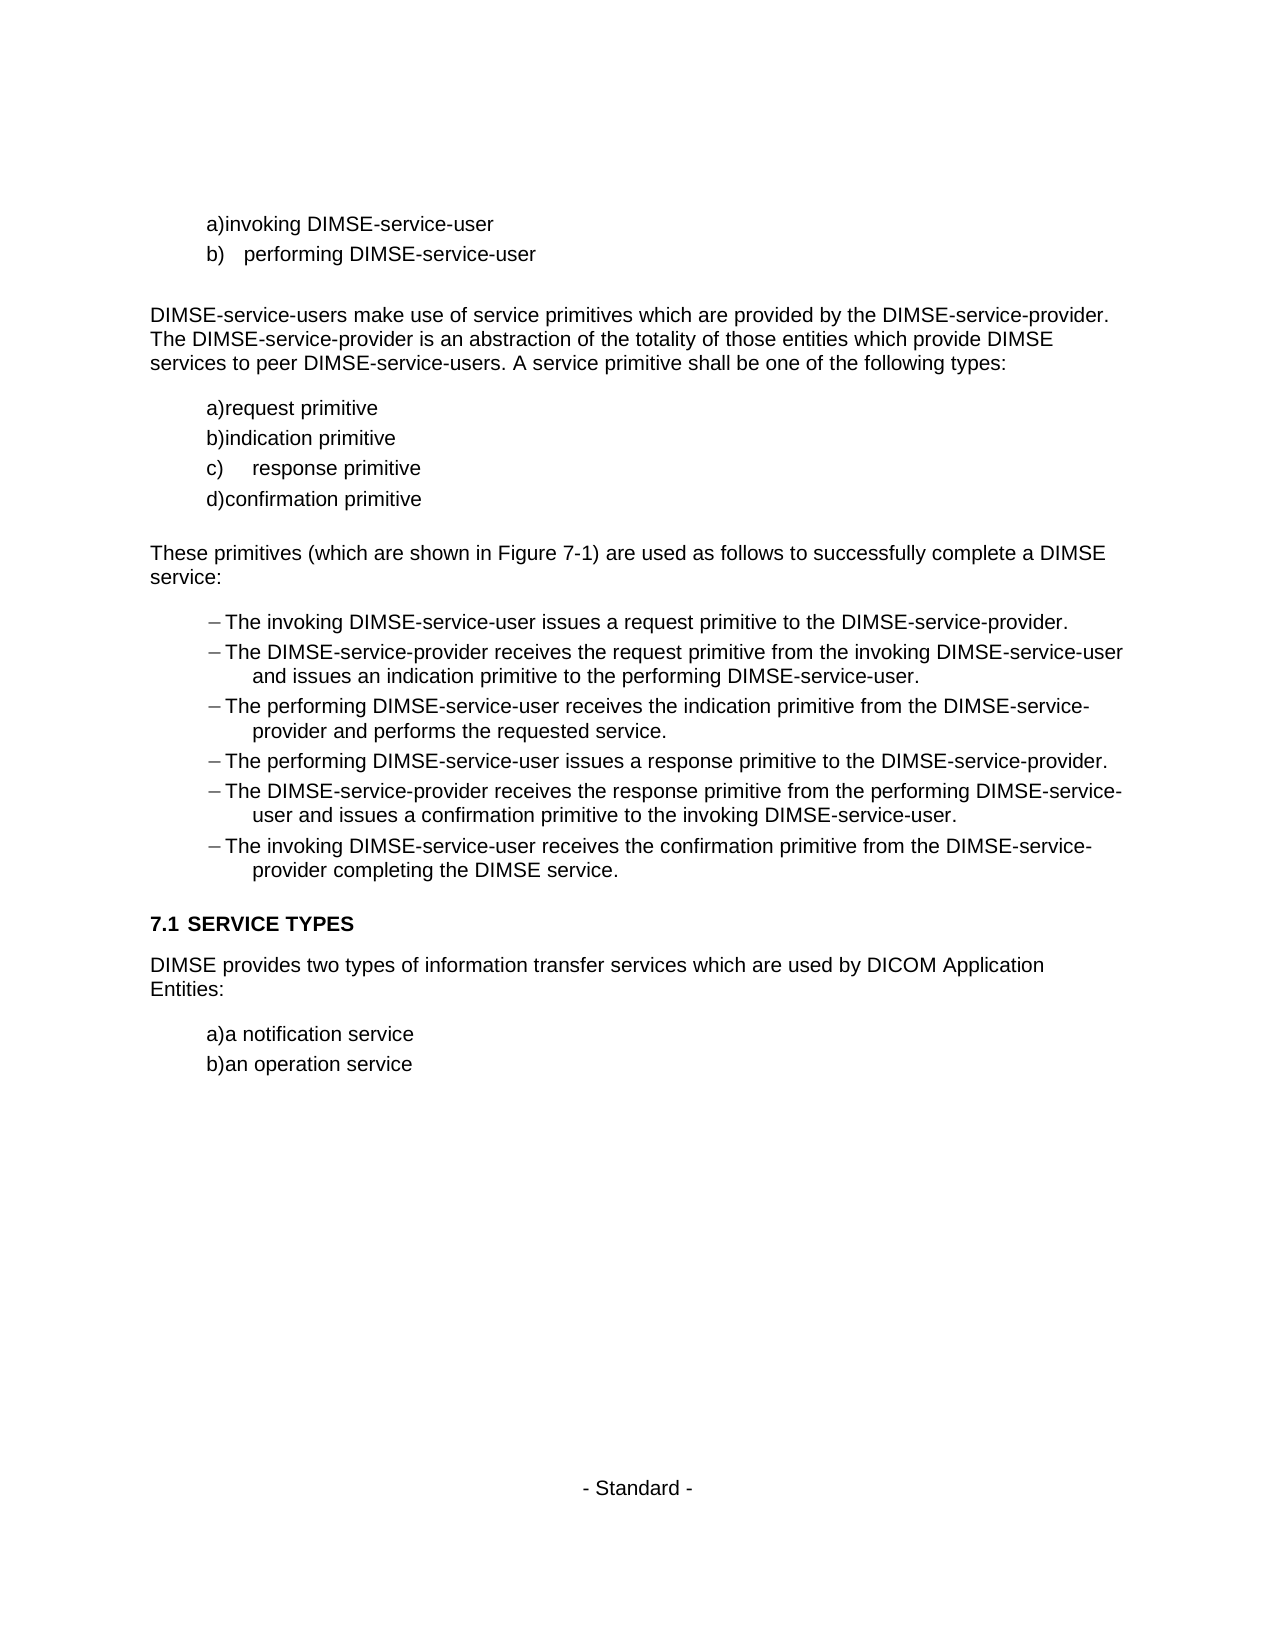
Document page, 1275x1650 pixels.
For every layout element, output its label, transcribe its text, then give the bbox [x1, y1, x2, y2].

text  The invoking DIMSE-service-user issues a request primitive to the DIMSE-service-provider. [206, 610, 1125, 634]
text c) response primitive [206, 456, 1125, 480]
text  The DIMSE-service-provider receives the request primitive from the invoking DIMSE-service-user and issues an indication primitive to the performing DIMSE-service-user. [206, 640, 1125, 688]
text b) an operation service [206, 1052, 1125, 1076]
subtitle 7.1 Service types [150, 912, 1125, 936]
text These primitives (which are shown in Figure 7-1) are used as follows to successfully complete a DIMSE service: [150, 541, 1125, 589]
text a) a notification service [206, 1022, 1125, 1046]
list performing DIMSE-service-user [206, 242, 1125, 266]
text  The performing DIMSE-service-user receives the indication primitive from the DIMSE-service-provider and performs the requested service. [206, 694, 1125, 743]
text  The invoking DIMSE-service-user receives the confirmation primitive from the DIMSE-service-provider completing the DIMSE service. [206, 833, 1125, 906]
text DIMSE provides two types of information transfer services which are used by DICOM Application Entities: [150, 953, 1125, 1001]
text  The performing DIMSE-service-user issues a response primitive to the DIMSE-service-provider. [206, 749, 1125, 773]
text a) request primitive [206, 396, 1125, 419]
text DIMSE-service-users make use of service primitives which are provided by the DIMSE-service-provider. The DIMSE-service-provider is an abstraction of the totality of those entities which provide DIMSE services to peer DIMSE-service-users. A service primitive shall be one of the following types: [150, 302, 1125, 375]
text b) indication primitive [206, 426, 1125, 450]
text a) invoking DIMSE-service-user [206, 212, 1125, 236]
text  The DIMSE-service-provider receives the response primitive from the performing DIMSE-service-user and issues a confirmation primitive to the invoking DIMSE-service-user. [206, 779, 1125, 827]
text d) confirmation primitive [206, 486, 1125, 534]
